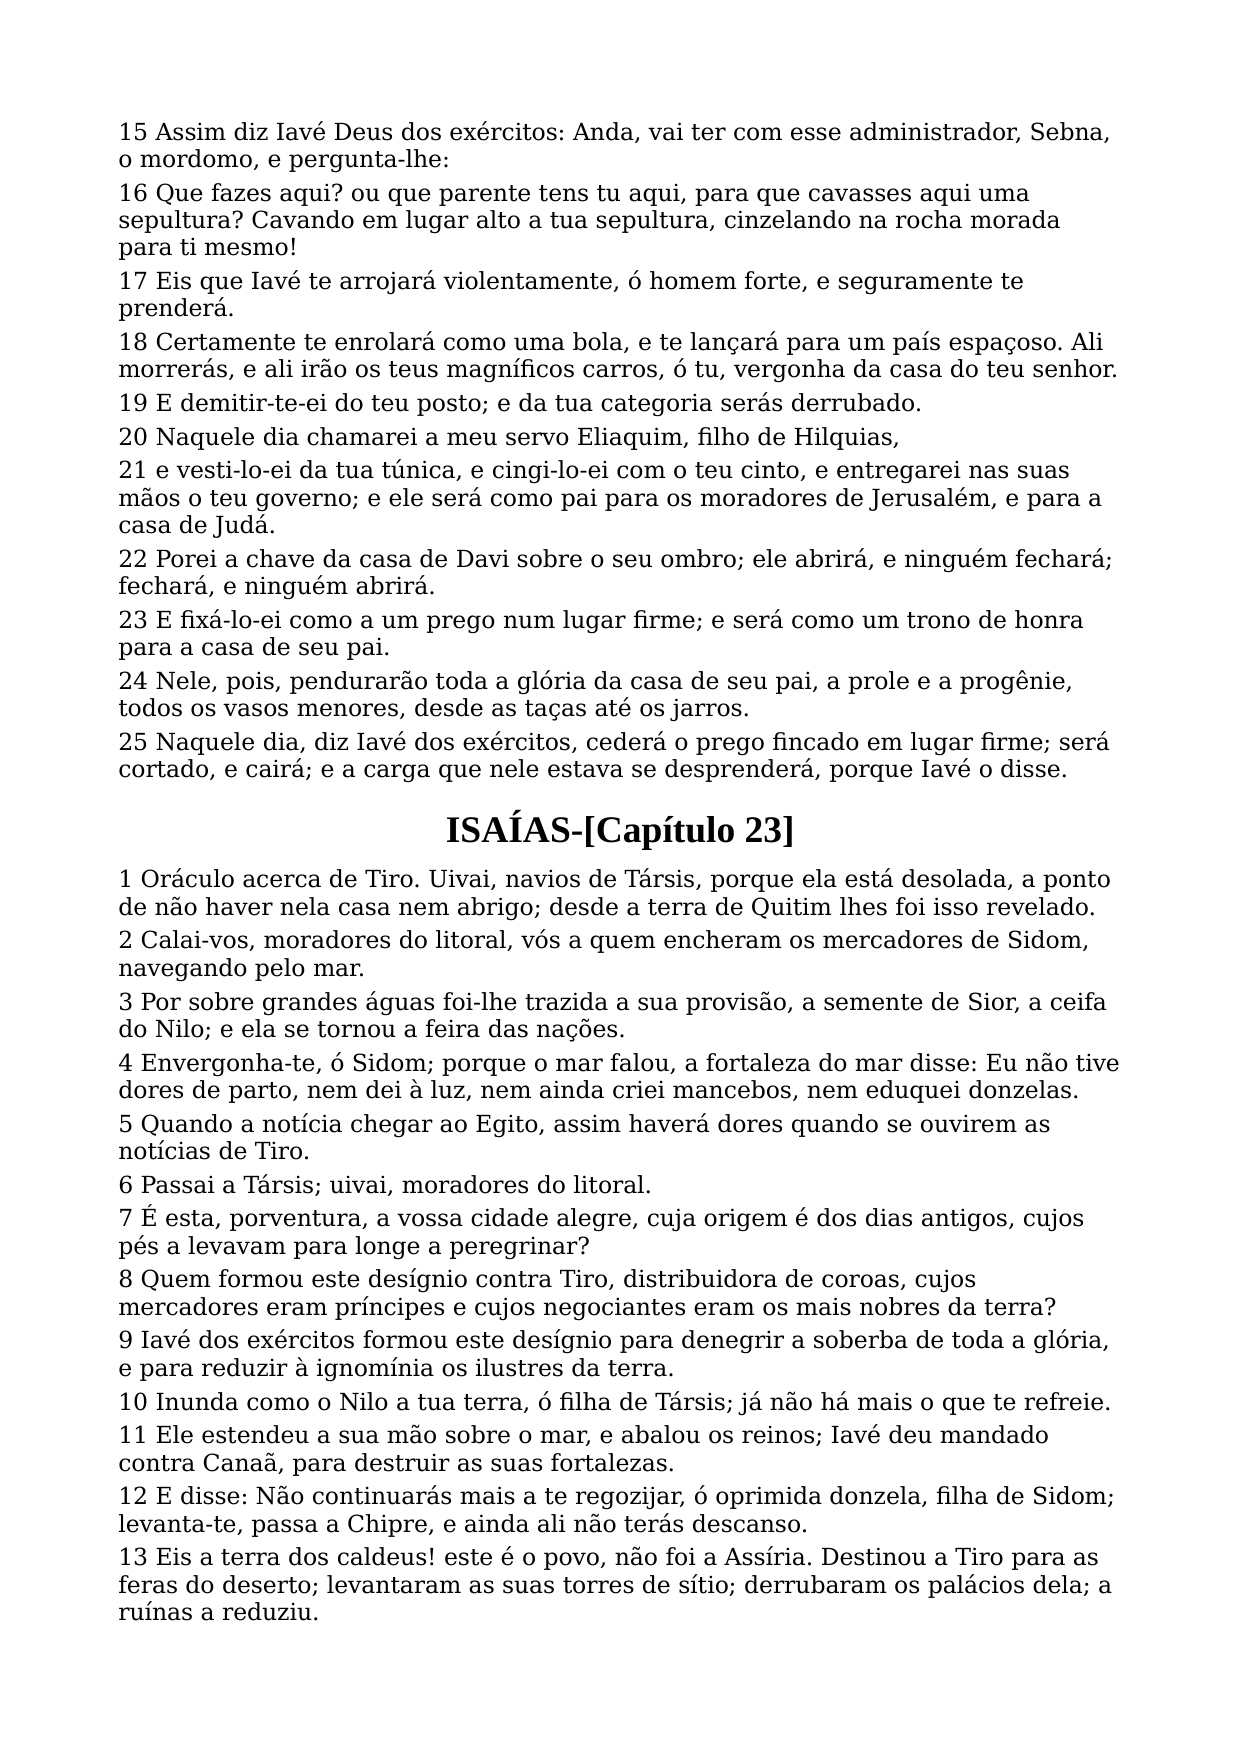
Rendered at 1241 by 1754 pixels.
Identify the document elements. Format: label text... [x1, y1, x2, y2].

text 3 Por sobre grandes águas foi-lhe trazida a sua provisão, a semente de Sior, a ceifa do Nilo; e ela se tornou a feira das nações. [118, 988, 1122, 1043]
text 6 Passai a Társis; uivai, moradores do litoral. [118, 1171, 1122, 1198]
text 8 Quem formou este desígnio contra Tiro, distribuidora de coroas, cujos mercadores eram príncipes e cujos negociantes eram os mais nobres da terra? [118, 1266, 1122, 1321]
text 11 Ele estendeu a sua mão sobre o mar, e abalou os reinos; Iavé deu mandado contra Canaã, para destruir as suas fortalezas. [118, 1422, 1122, 1476]
text 10 Inunda como o Nilo a tua terra, ó filha de Társis; já não há mais o que te refreie. [118, 1388, 1122, 1415]
text 1 Oráculo acerca de Tiro. Uivai, navios de Társis, porque ela está desolada, a ponto de não haver nela casa nem abrigo; desde a terra de Quitim lhes foi isso revelado. [118, 866, 1122, 921]
text 4 Envergonha-te, ó Sidom; porque o mar falou, a fortaleza do mar disse: Eu não tive dores de parto, nem dei à luz, nem ainda criei mancebos, nem eduquei donzelas. [118, 1049, 1122, 1104]
text 17 Eis que Iavé te arrojará violentamente, ó homem forte, e seguramente te prenderá. [118, 267, 1122, 322]
subtitle ISAÍAS-[Capítulo 23] [118, 807, 1122, 850]
text 24 Nele, pois, pendurarão toda a glória da casa de seu pai, a prole e a progênie, todos os vasos menores, desde as taças até os jarros. [118, 667, 1122, 722]
text 16 Que fazes aqui? ou que parente tens tu aqui, para que cavasses aqui uma sepultura? Cavando em lugar alto a tua sepultura, cinzelando na rocha morada para ti mesmo! [118, 179, 1122, 261]
text 20 Naquele dia chamarei a meu servo Eliaquim, filho de Hilquias, [118, 423, 1122, 451]
text 5 Quando a notícia chegar ao Egito, assim haverá dores quando se ouvirem as notícias de Tiro. [118, 1110, 1122, 1165]
text 25 Naquele dia, diz Iavé dos exércitos, cederá o prego fincado em lugar firme; será cortado, e cairá; e a carga que nele estava se desprenderá, porque Iavé o disse. [118, 728, 1122, 783]
text 18 Certamente te enrolará como uma bola, e te lançará para um país espaçoso. Ali morrerás, e ali irão os teus magníficos carros, ó tu, vergonha da casa do teu senhor. [118, 328, 1122, 383]
text 2 Calai-vos, moradores do litoral, vós a quem encheram os mercadores de Sidom, navegando pelo mar. [118, 927, 1122, 982]
text 15 Assim diz Iavé Deus dos exércitos: Anda, vai ter com esse administrador, Sebna, o mordomo, e pergunta-lhe: [118, 118, 1122, 173]
text 12 E disse: Não continuarás mais a te regozijar, ó oprimida donzela, filha de Sidom; levanta-te, passa a Chipre, e ainda ali não terás descanso. [118, 1483, 1122, 1537]
text 19 E demitir-te-ei do teu posto; e da tua categoria serás derrubado. [118, 389, 1122, 417]
text 7 É esta, porventura, a vossa cidade alegre, cuja origem é dos dias antigos, cujos pés a levavam para longe a peregrinar? [118, 1205, 1122, 1259]
text 9 Iavé dos exércitos formou este desígnio para denegrir a soberba de toda a glória, e para reduzir à ignomínia os ilustres da terra. [118, 1327, 1122, 1382]
text 13 Eis a terra dos caldeus! este é o povo, não foi a Assíria. Destinou a Tiro para as feras do deserto; levantaram as suas torres de sítio; derrubaram os palácios dela; a ruínas a reduziu. [118, 1544, 1122, 1626]
text 22 Porei a chave da casa de Davi sobre o seu ombro; ele abrirá, e ninguém fechará; fechará, e ninguém abrirá. [118, 545, 1122, 600]
text 23 E fixá-lo-ei como a um prego num lugar firme; e será como um trono de honra para a casa de seu pai. [118, 606, 1122, 661]
text 21 e vesti-lo-ei da tua túnica, e cingi-lo-ei com o teu cinto, e entregarei nas suas mãos o teu governo; e ele será como pai para os moradores de Jerusalém, e para a casa de Judá. [118, 457, 1122, 539]
